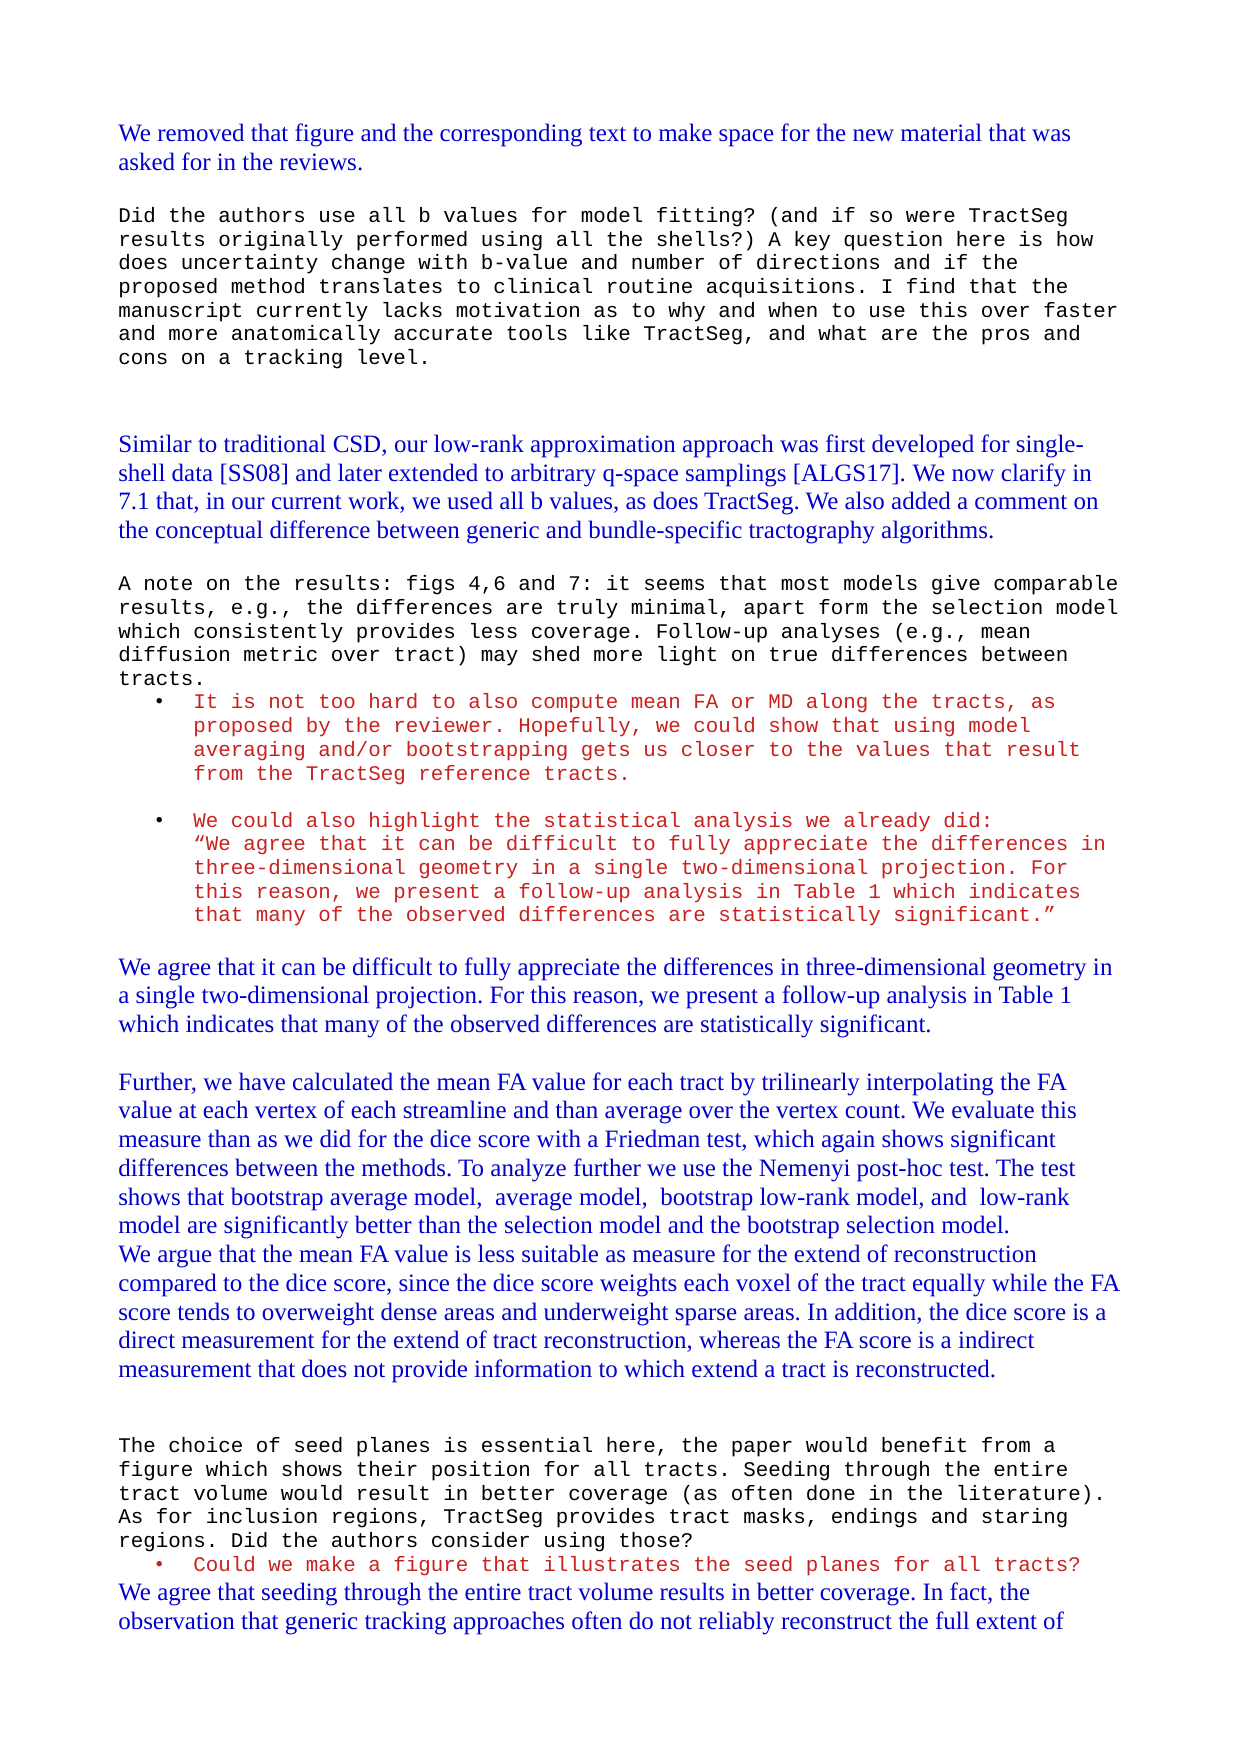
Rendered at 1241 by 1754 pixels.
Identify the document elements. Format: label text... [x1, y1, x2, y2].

text Did the authors use all b values for model fitting? (and if so were TractSeg results originally performed using all the shells?) A key question here is how does uncertainty change with b-value and number of directions and if the proposed method translates to clinical routine acquisitions. I find that the manuscript currently lacks motivation as to why and when to use this over faster and more anatomically accurate tools like TractSeg, and what are the pros and cons on a tracking level. [118, 205, 1122, 371]
text We agree that it can be difficult to fully appreciate the differences in three-dimensional geometry in a single two-dimensional projection. For this reason, we present a follow-up analysis in Table 1 which indicates that many of the observed differences are statistically significant. [118, 952, 1122, 1038]
list We could also highlight the statistical analysis we already did: “We agree that it can be difficult to fully appreciate the differences in three-dimensional geometry in a single two-dimensional projection. For this reason, we present a follow-up analysis in Table 1 which indicates that many of the observed differences are statistically significant.” [156, 810, 1122, 928]
text A note on the results: figs 4,6 and 7: it seems that most models give comparable results, e.g., the differences are truly minimal, apart form the selection model which consistently provides less coverage. Follow-up analyses (e.g., mean diffusion metric over tract) may shed more light on true differences between tracts. [118, 573, 1122, 692]
text Similar to traditional CSD, our low-rank approximation approach was first developed for single-shell data [SS08] and later extended to arbitrary q-space samplings [ALGS17]. We now clarify in 7.1 that, in our current work, we used all b values, as does TractSeg. We also added a comment on the conceptual difference between generic and bundle-specific tractography algorithms. [118, 429, 1122, 544]
text We agree that seeding through the entire tract volume results in better coverage. In fact, the observation that generic tracking approaches often do not reliably reconstruct the full extent of [118, 1577, 1122, 1635]
list Could we make a figure that illustrates the seed planes for all tracts? [156, 1553, 1122, 1577]
text We removed that figure and the corresponding text to make space for the new material that was asked for in the reviews. [118, 118, 1122, 176]
text We argue that the mean FA value is less suitable as measure for the extend of reconstruction compared to the dice score, since the dice score weights each voxel of the tract equally while the FA score tends to overweight dense areas and underweight sparse areas. In addition, the dice score is a direct measurement for the extend of tract reconstruction, whereas the FA score is a indirect measurement that does not provide information to which extend a tract is reconstructed. [118, 1239, 1122, 1383]
text Further, we have calculated the mean FA value for each tract by trilinearly interpolating the FA value at each vertex of each streamline and than average over the vertex count. We evaluate this measure than as we did for the dice score with a Friedman test, which again shows significant differences between the methods. To analyze further we use the Nemenyi post-hoc test. The test shows that bootstrap average model, average model, bootstrap low-rank model, and low-rank model are significantly better than the selection model and the bootstrap selection model. [118, 1067, 1122, 1239]
text The choice of seed planes is essential here, the paper would benefit from a figure which shows their position for all tracts. Seeding through the entire tract volume would result in better coverage (as often done in the literature). As for inclusion regions, TractSeg provides tract masks, endings and staring regions. Did the authors consider using those? [118, 1435, 1122, 1553]
list It is not too hard to also compute mean FA or MD along the tracts, as proposed by the reviewer. Hopefully, we could show that using model averaging and/or bootstrapping gets us closer to the values that result from the TractSeg reference tracts. [156, 692, 1122, 786]
